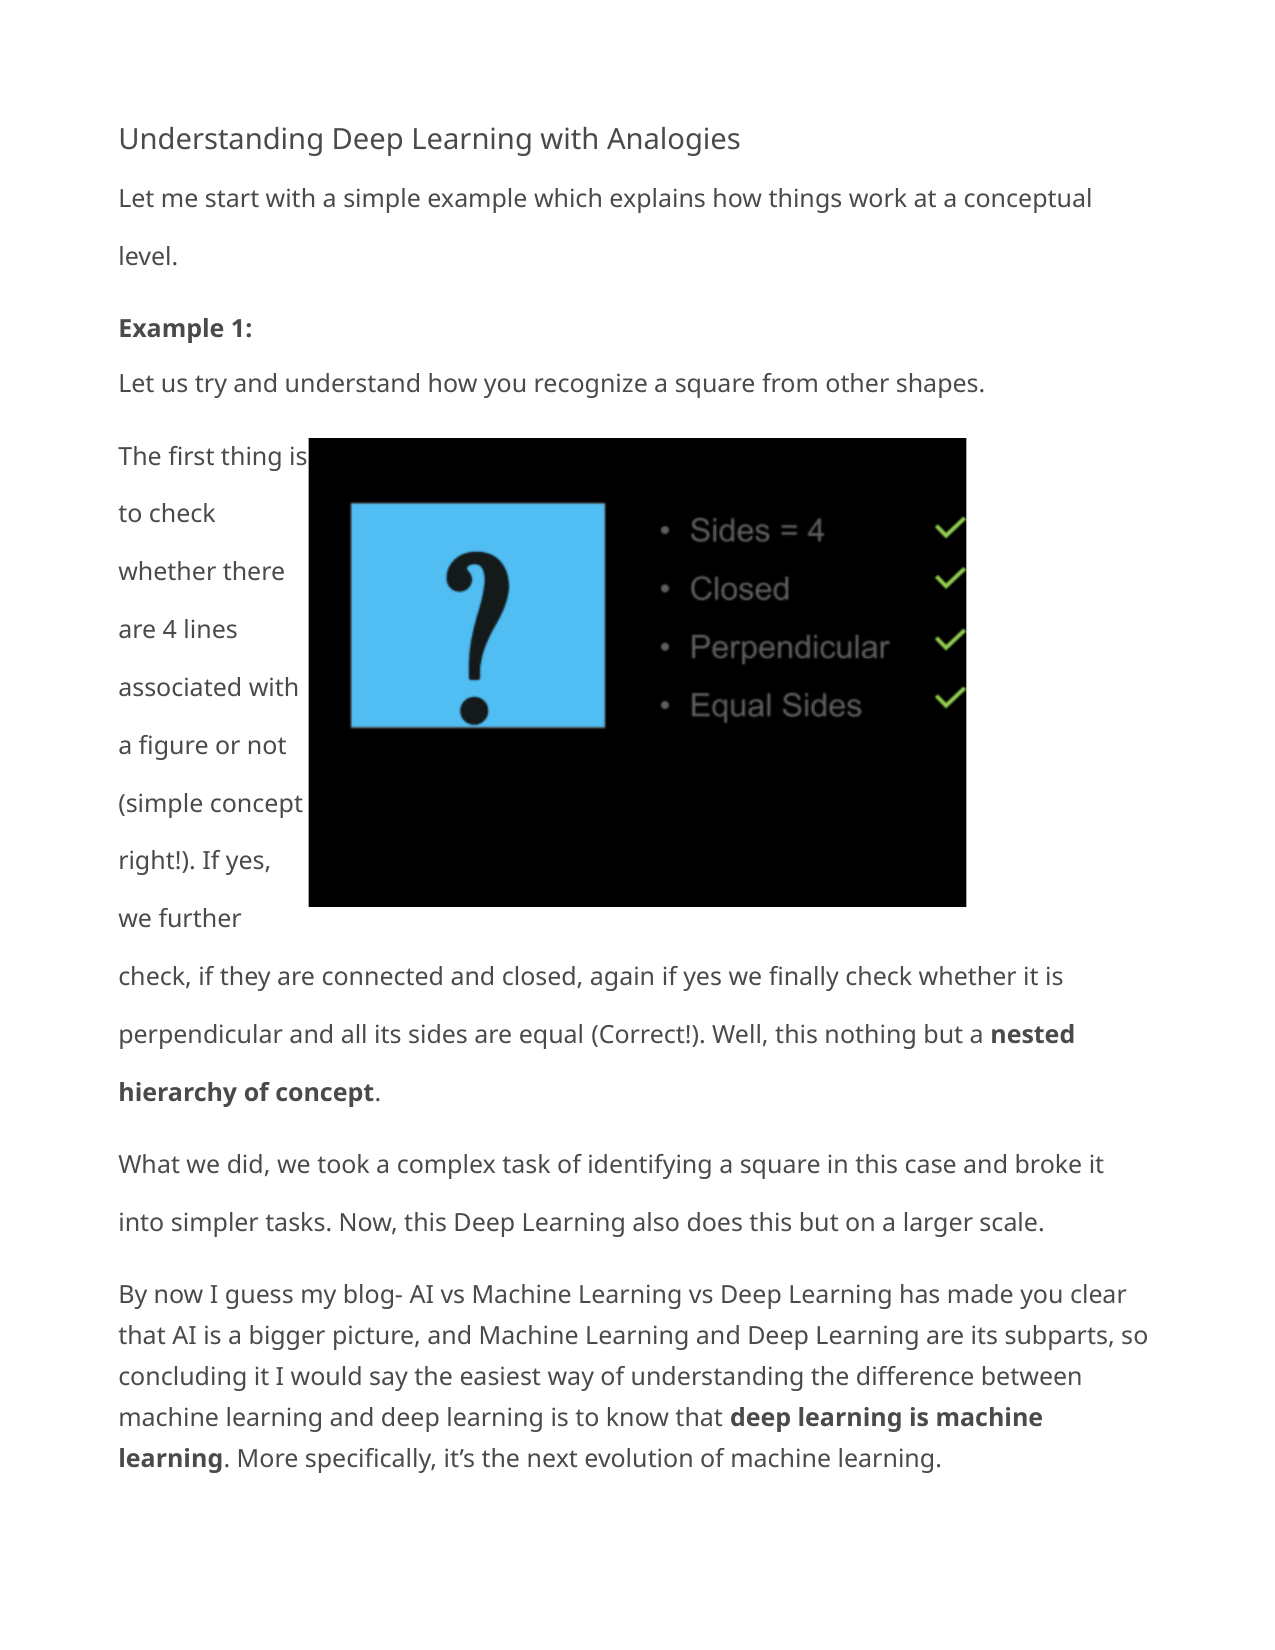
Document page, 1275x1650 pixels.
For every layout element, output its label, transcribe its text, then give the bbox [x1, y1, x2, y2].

text Let me start with a simple example which explains how things work at a conceptual level. [118, 180, 1157, 272]
text The first thing is to check whether there are 4 lines associated with a figure or not (simple concept right!). If yes, we further check, if they are connected and closed, again if yes we finally check whether it is perpendicular and all its sides are equal (Correct!). Well, this nothing but a nested hierarchy of concept. [118, 438, 1157, 1108]
picture [308, 438, 967, 907]
text By now I guess my blog- AI vs Machine Learning vs Deep Learning has made you clear that AI is a bigger picture, and Machine Learning and Deep Learning are its subparts, so concluding it I would say the easiest way of understanding the difference between machine learning and deep learning is to know that deep learning is machine learning. More specifically, it’s the next evolution of machine learning. [118, 1277, 1157, 1474]
text What we did, we took a complex task of identifying a square in this case and broke it into simpler tasks. Now, this Deep Learning also does this but on a larger scale. [118, 1147, 1157, 1238]
text Let us try and understand how you recognize a square from other shapes. [118, 366, 1157, 400]
text Example 1: [118, 311, 1157, 344]
subtitle Understanding Deep Learning with Analogies [118, 118, 1157, 158]
